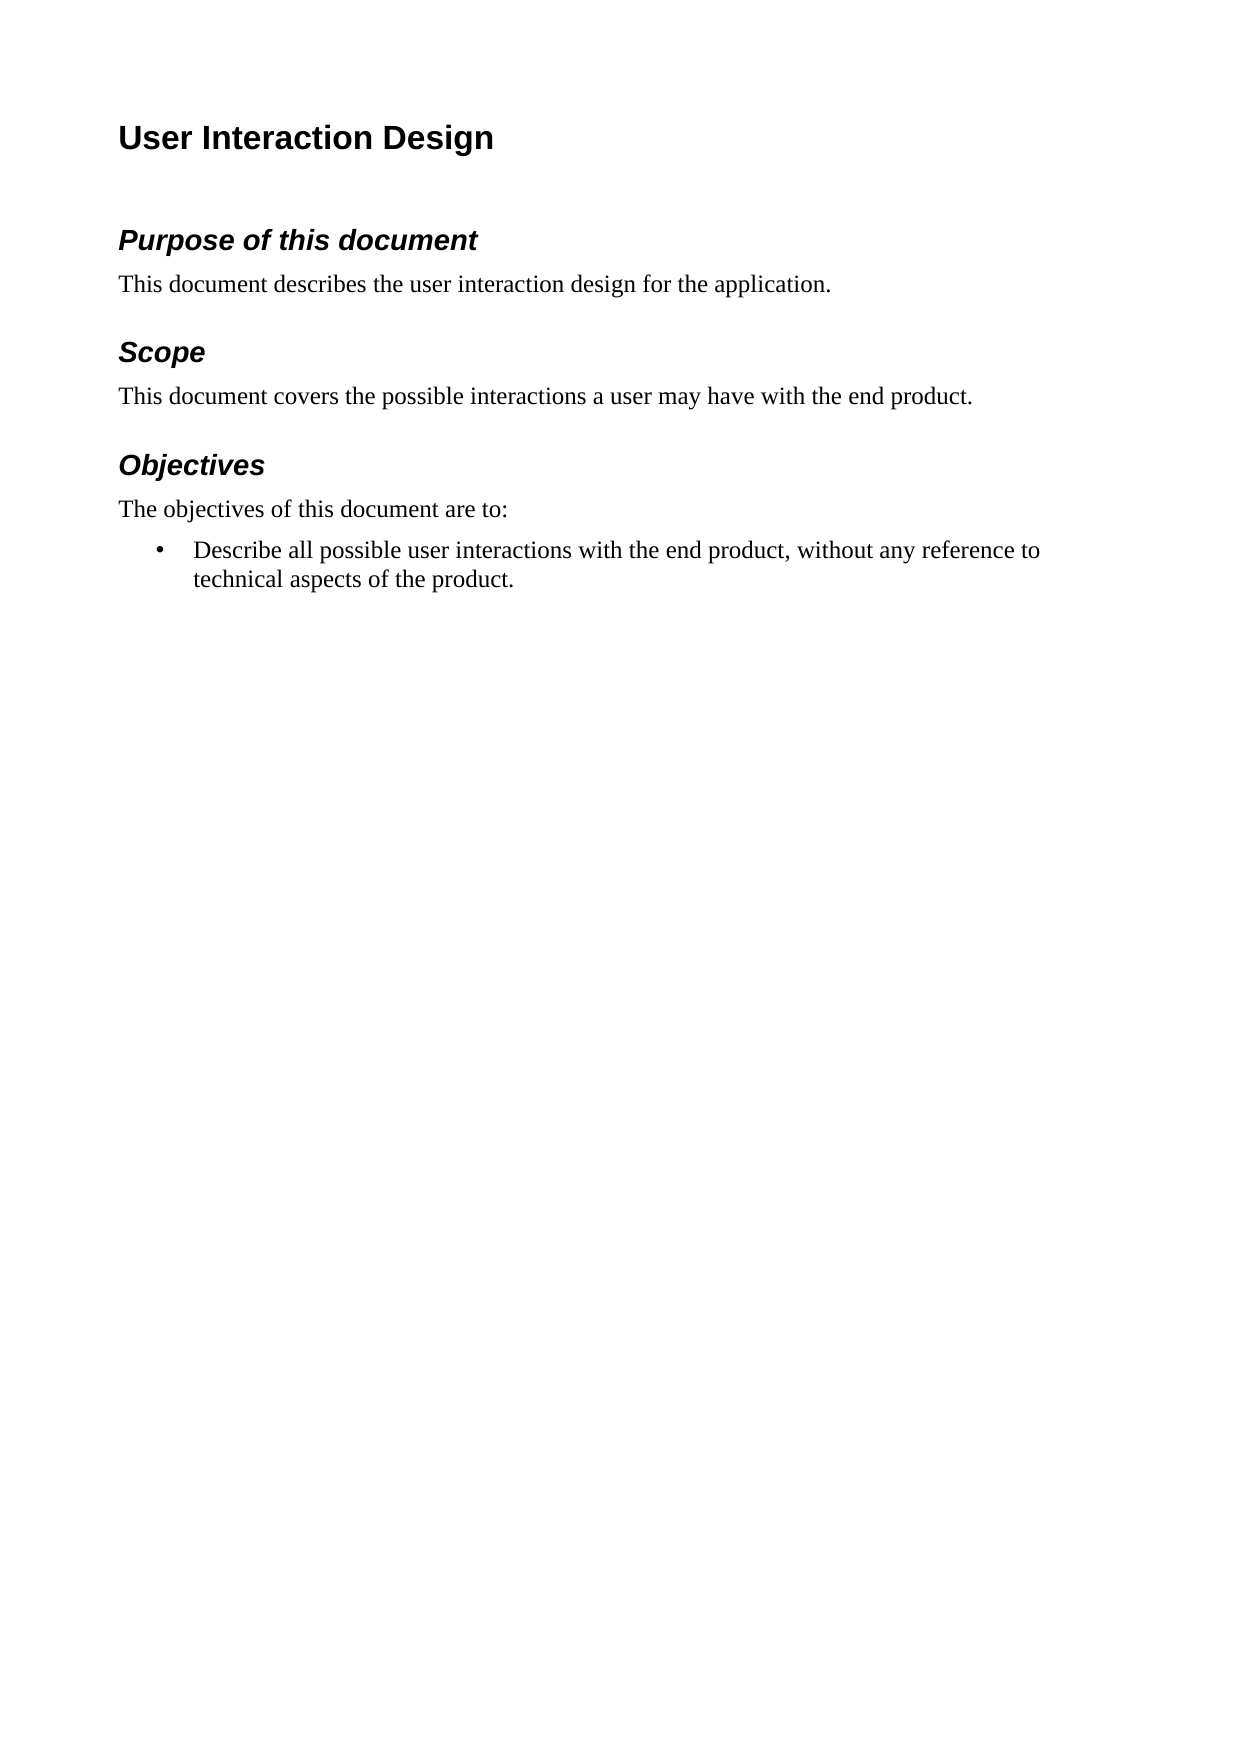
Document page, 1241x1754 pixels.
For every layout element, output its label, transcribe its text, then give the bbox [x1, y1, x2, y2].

subtitle Objectives [118, 448, 1122, 481]
text The objectives of this document are to: [118, 494, 1122, 522]
subtitle Purpose of this document [118, 223, 1122, 257]
text This document describes the user interaction design for the application. [118, 269, 1122, 298]
text This document covers the possible interactions a user may have with the end product. [118, 381, 1122, 410]
subtitle User Interaction Design [118, 118, 1122, 157]
subtitle Scope [118, 335, 1122, 369]
list Describe all possible user interactions with the end product, without any reference to technical aspects of the product. [156, 535, 1122, 592]
